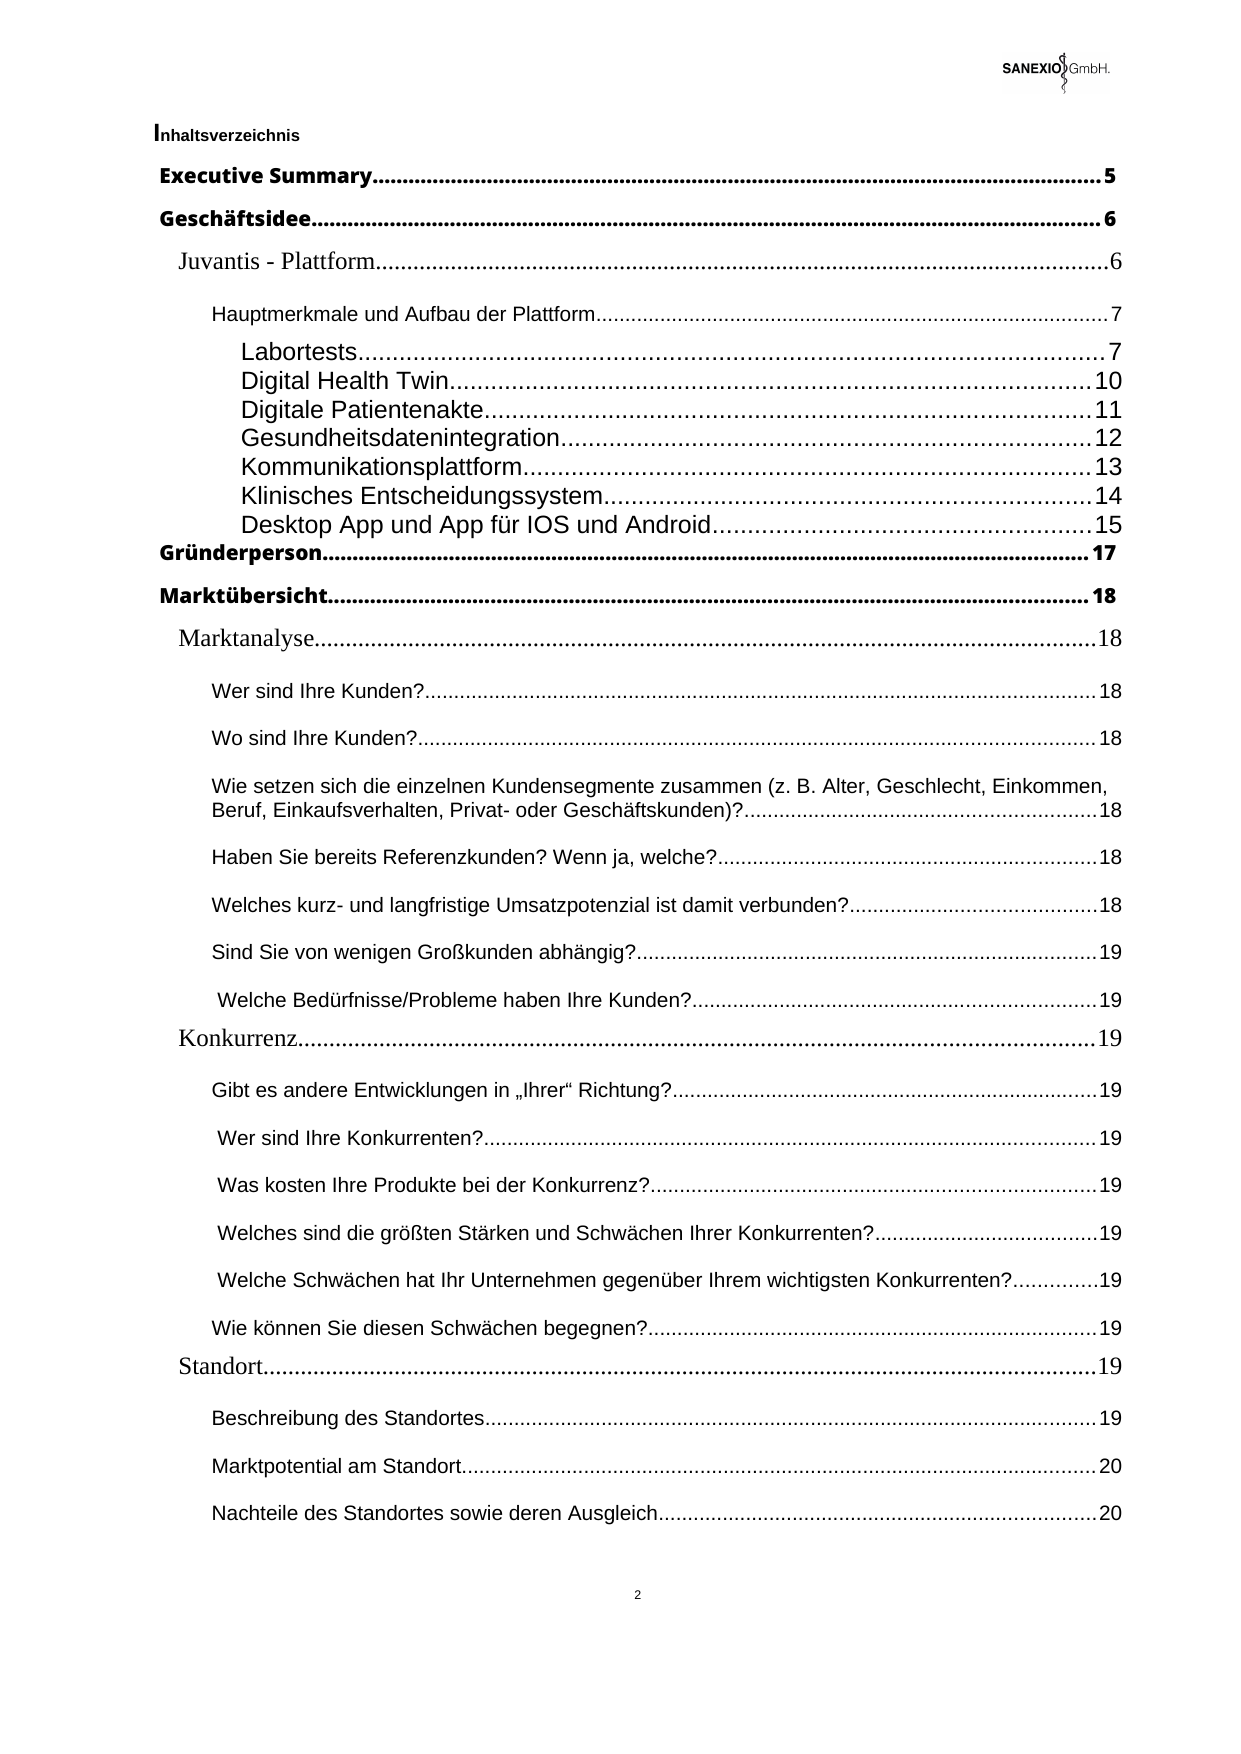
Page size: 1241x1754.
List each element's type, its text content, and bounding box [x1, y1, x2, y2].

text Digital Health Twin 10 [241, 366, 1122, 394]
picture [1002, 52, 1110, 94]
text Gründerperson 17 [159, 538, 1116, 567]
text Wie setzen sich die einzelnen Kundensegmente zusammen (z. B. Alter, Geschlecht, Einkommen, Beruf, Einkaufsverhalten, Privat- oder Geschäftskunden)? 18 [211, 773, 1122, 821]
text Wo sind Ihre Kunden? 18 [211, 726, 1122, 750]
text Juvantis - Plattform 6 [178, 246, 1122, 275]
text Hauptmerkmale und Aufbau der Plattform 7 [211, 301, 1122, 325]
text Gesundheitsdatenintegration 12 [241, 423, 1122, 452]
text Wer sind Ihre Konkurrenten? 19 [211, 1126, 1122, 1149]
text Geschäftsidee 6 [159, 204, 1116, 232]
text Was kosten Ihre Produkte bei der Konkurrenz? 19 [211, 1173, 1122, 1197]
text Marktpotential am Standort 20 [211, 1454, 1122, 1478]
text Haben Sie bereits Referenzkunden? Wenn ja, welche? 18 [211, 845, 1122, 869]
text Marktanalyse 18 [178, 623, 1122, 652]
text Gibt es andere Entwicklungen in „Ihrer“ Richtung? 19 [211, 1078, 1122, 1102]
text Standort 19 [178, 1351, 1122, 1380]
text Executive Summary 5 [159, 161, 1116, 190]
text Welche Bedürfnisse/Probleme haben Ihre Kunden? 19 [211, 987, 1122, 1011]
text Labortests 7 [241, 337, 1122, 366]
text Wer sind Ihre Kunden? 18 [211, 678, 1122, 702]
text Welche Schwächen hat Ihr Unternehmen gegenüber Ihrem wichtigsten Konkurrenten? 19 [211, 1268, 1122, 1292]
text Marktübersicht 18 [159, 581, 1116, 609]
text Wie können Sie diesen Schwächen begegnen? 19 [211, 1316, 1122, 1339]
text Welches kurz- und langfristige Umsatzpotenzial ist damit verbunden? 18 [211, 892, 1122, 916]
text Inhaltsverzeichnis [153, 118, 1122, 147]
text Kommunikationsplattform 13 [241, 452, 1122, 481]
text Welches sind die größten Stärken und Schwächen Ihrer Konkurrenten? 19 [211, 1221, 1122, 1244]
text Desktop App und App für IOS und Android 15 [241, 509, 1122, 538]
text Nachteile des Standortes sowie deren Ausgleich 20 [211, 1501, 1122, 1525]
text Sind Sie von wenigen Großkunden abhängig? 19 [211, 940, 1122, 964]
text Konkurrenz 19 [178, 1023, 1122, 1052]
text Digitale Patientenakte 11 [241, 394, 1122, 423]
text Beschreibung des Standortes 19 [211, 1406, 1122, 1430]
text Klinisches Entscheidungssystem 14 [241, 481, 1122, 509]
